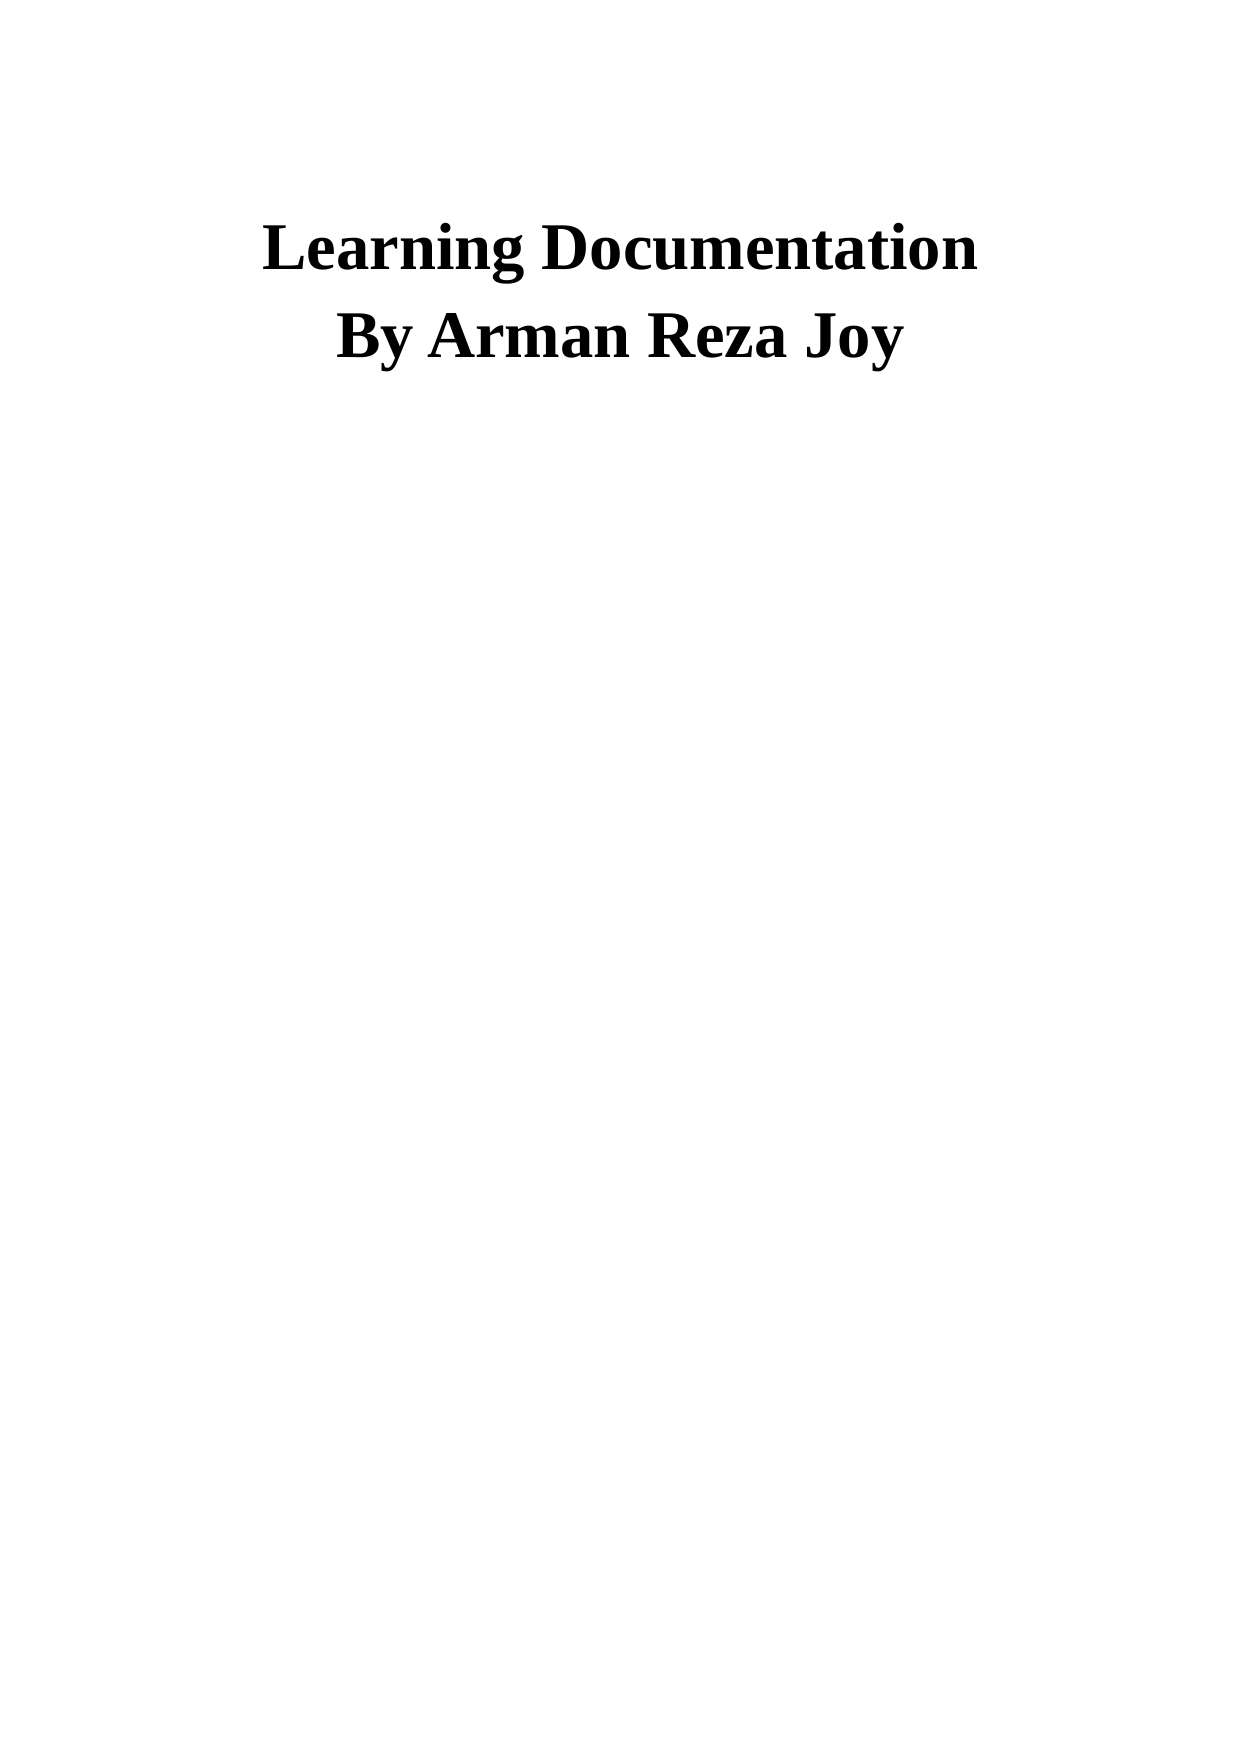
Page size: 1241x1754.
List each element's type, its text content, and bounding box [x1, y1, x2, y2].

text By Arman Reza Joy [60, 295, 1181, 372]
text Learning Documentation [60, 207, 1181, 284]
